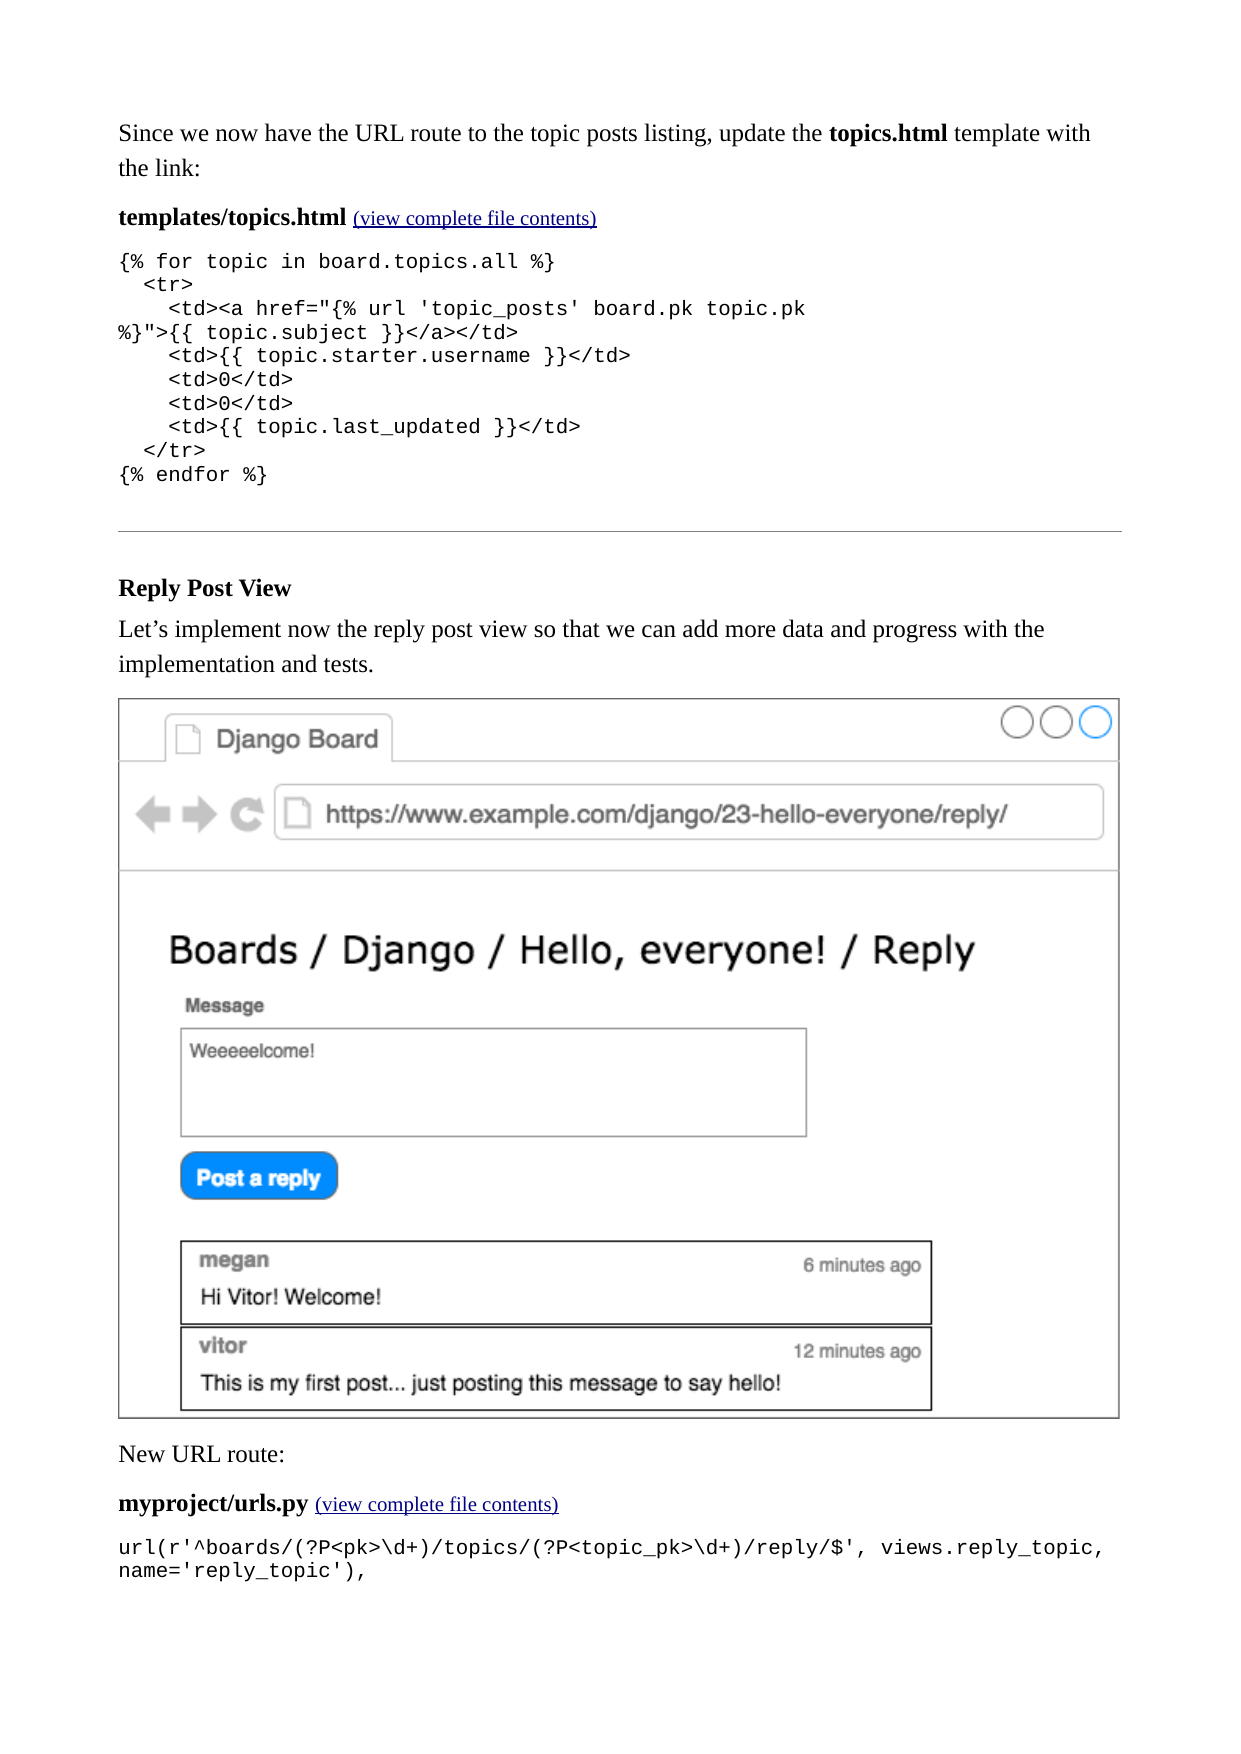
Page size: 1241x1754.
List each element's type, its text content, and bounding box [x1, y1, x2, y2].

text <td>{{ topic.last_updated }}</td> [118, 416, 1122, 440]
text Let’s implement now the reply post view so that we can add more data and progress with the implementation and tests. [118, 614, 1122, 678]
text New URL route: [118, 1439, 1122, 1467]
text Since we now have the URL route to the topic posts listing, update the topics.html template with the link: [118, 118, 1122, 181]
text templates/topics.html (view complete file contents) [118, 202, 1122, 230]
text {% endfor %} [118, 463, 1122, 487]
text {% for topic in board.topics.all %} [118, 251, 1122, 274]
text myproject/urls.py (view complete file contents) [118, 1488, 1122, 1517]
picture [118, 698, 1120, 1419]
text <td>{{ topic.starter.username }}</td> [118, 345, 1122, 369]
text </tr> [118, 440, 1122, 463]
text <td>0</td> [118, 393, 1122, 416]
text <td><a href="{% url 'topic_posts' board.pk topic.pk %}">{{ topic.subject }}</a></td> [118, 298, 1122, 345]
text <tr> [118, 274, 1122, 298]
text url(r'^boards/(?P<pk>\d+)/topics/(?P<topic_pk>\d+)/reply/$', views.reply_topic, name='reply_topic'), [118, 1537, 1122, 1584]
text <td>0</td> [118, 369, 1122, 393]
subtitle Reply Post View [118, 573, 1122, 602]
